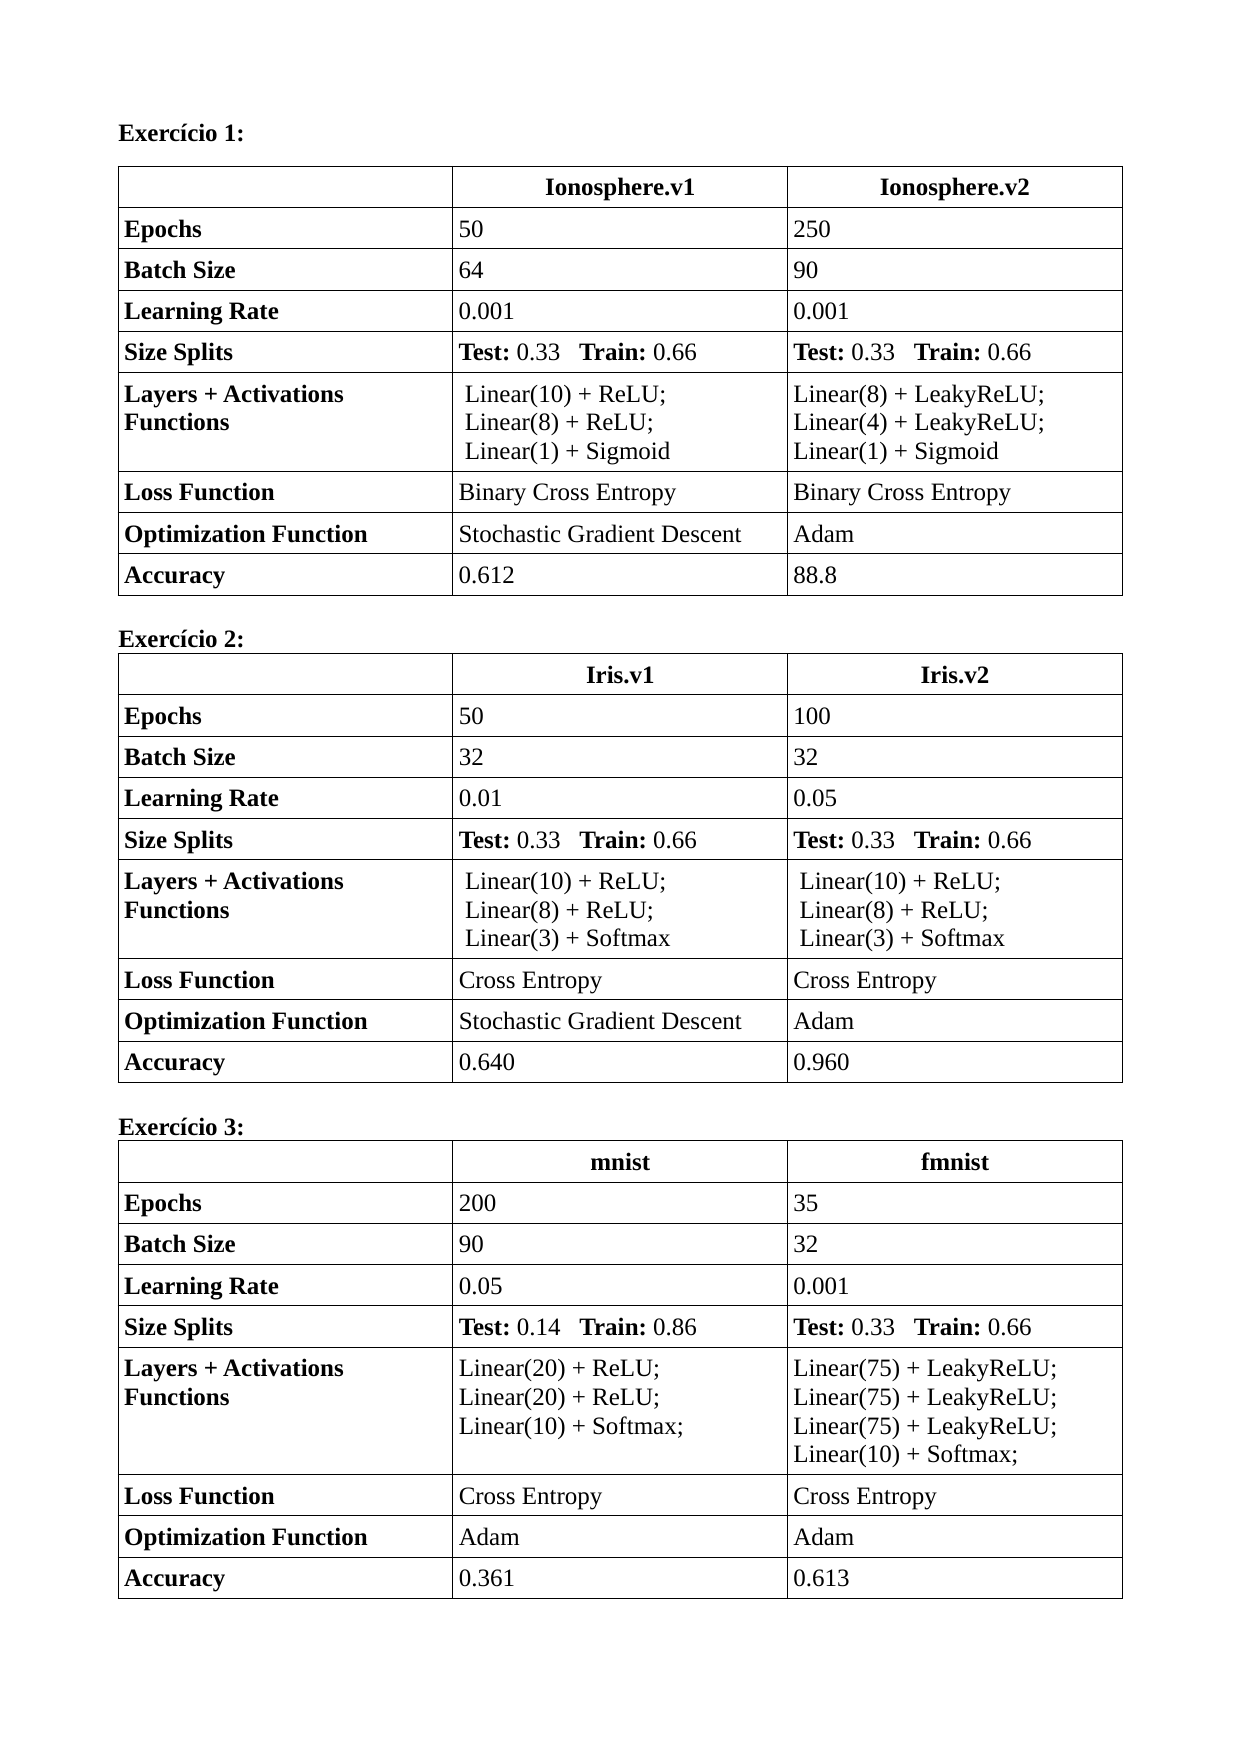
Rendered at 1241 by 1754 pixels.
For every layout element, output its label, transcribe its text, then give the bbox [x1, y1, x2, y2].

table_cell 0.001 [788, 1265, 1122, 1305]
table_cell Adam [788, 1516, 1122, 1557]
table_cell Cross Entropy [453, 959, 787, 999]
table_header Iris.v2 [788, 654, 1122, 694]
table_cell Loss Function [119, 959, 452, 999]
table_header Ionosphere.v1 [453, 167, 787, 207]
table_cell 0.612 [453, 554, 787, 594]
table_cell 0.640 [453, 1042, 787, 1082]
table_cell 0.05 [788, 778, 1122, 818]
table_cell Batch Size [119, 1224, 452, 1264]
table_cell 0.001 [788, 291, 1122, 331]
table_cell Test: 0.14 Train: 0.86 [453, 1306, 787, 1347]
table_cell Linear(8) + LeakyReLU; Linear(4) + LeakyReLU; Linear(1) + Sigmoid [788, 373, 1122, 471]
table_cell Test: 0.33 Train: 0.66 [788, 332, 1122, 372]
table_cell Cross Entropy [453, 1475, 787, 1515]
table_cell Linear(10) + ReLU; Linear(8) + ReLU; Linear(3) + Softmax [788, 860, 1122, 958]
table_cell 100 [788, 695, 1122, 736]
table_cell 90 [453, 1224, 787, 1264]
table_cell Binary Cross Entropy [788, 472, 1122, 512]
table_cell Accuracy [119, 1042, 452, 1082]
table_cell 0.960 [788, 1042, 1122, 1082]
table_cell Adam [453, 1516, 787, 1557]
table_cell 0.01 [453, 778, 787, 818]
table_cell 50 [453, 695, 787, 736]
table_cell Accuracy [119, 554, 452, 594]
table_cell Test: 0.33 Train: 0.66 [453, 819, 787, 859]
table_cell 35 [788, 1183, 1122, 1223]
table_cell Cross Entropy [788, 1475, 1122, 1515]
table_cell Linear(10) + ReLU; Linear(8) + ReLU; Linear(1) + Sigmoid [453, 373, 787, 471]
table_cell Linear(10) + ReLU; Linear(8) + ReLU; Linear(3) + Softmax [453, 860, 787, 958]
text Exercício 2: [118, 624, 1122, 653]
table_cell Batch Size [119, 249, 452, 289]
table_header Ionosphere.v2 [788, 167, 1122, 207]
table_header [119, 167, 452, 207]
text Exercício 1: [118, 118, 1122, 147]
table_cell Size Splits [119, 332, 452, 372]
table_cell Optimization Function [119, 513, 452, 553]
table_cell Adam [788, 513, 1122, 553]
table_cell Stochastic Gradient Descent [453, 1000, 787, 1041]
table_cell Test: 0.33 Train: 0.66 [453, 332, 787, 372]
table_cell 88.8 [788, 554, 1122, 594]
table_cell Cross Entropy [788, 959, 1122, 999]
table_cell Optimization Function [119, 1516, 452, 1557]
table_cell Adam [788, 1000, 1122, 1041]
table_cell Size Splits [119, 819, 452, 859]
table_header [119, 654, 452, 694]
table_cell Epochs [119, 695, 452, 736]
table_cell Epochs [119, 1183, 452, 1223]
table_cell Loss Function [119, 1475, 452, 1515]
table_cell Layers + Activations Functions [119, 1348, 452, 1474]
table_cell Binary Cross Entropy [453, 472, 787, 512]
table_cell 32 [453, 737, 787, 777]
table_cell Accuracy [119, 1558, 452, 1598]
text Exercício 3: [118, 1112, 1122, 1140]
table_cell Stochastic Gradient Descent [453, 513, 787, 553]
table_cell Learning Rate [119, 778, 452, 818]
table_header Iris.v1 [453, 654, 787, 694]
table_cell 32 [788, 1224, 1122, 1264]
table_cell 200 [453, 1183, 787, 1223]
table_cell Optimization Function [119, 1000, 452, 1041]
table_cell Test: 0.33 Train: 0.66 [788, 819, 1122, 859]
table_cell 250 [788, 208, 1122, 248]
table_cell Loss Function [119, 472, 452, 512]
table_cell 0.001 [453, 291, 787, 331]
table_cell Layers + Activations Functions [119, 373, 452, 471]
table_cell 0.361 [453, 1558, 787, 1598]
table_cell 0.05 [453, 1265, 787, 1305]
table_cell Linear(75) + LeakyReLU; Linear(75) + LeakyReLU; Linear(75) + LeakyReLU; Linear(10) + Softmax; [788, 1348, 1122, 1474]
table_header mnist [453, 1141, 787, 1182]
table_header [119, 1141, 452, 1182]
table_cell Layers + Activations Functions [119, 860, 452, 958]
table_cell Learning Rate [119, 1265, 452, 1305]
table_cell 90 [788, 249, 1122, 289]
table_cell Batch Size [119, 737, 452, 777]
table_header fmnist [788, 1141, 1122, 1182]
table_cell 32 [788, 737, 1122, 777]
table_cell 64 [453, 249, 787, 289]
table_cell Size Splits [119, 1306, 452, 1347]
table_cell Test: 0.33 Train: 0.66 [788, 1306, 1122, 1347]
table_cell Linear(20) + ReLU; Linear(20) + ReLU; Linear(10) + Softmax; [453, 1348, 787, 1474]
table_cell Epochs [119, 208, 452, 248]
table_cell Learning Rate [119, 291, 452, 331]
table_cell 0.613 [788, 1558, 1122, 1598]
table_cell 50 [453, 208, 787, 248]
